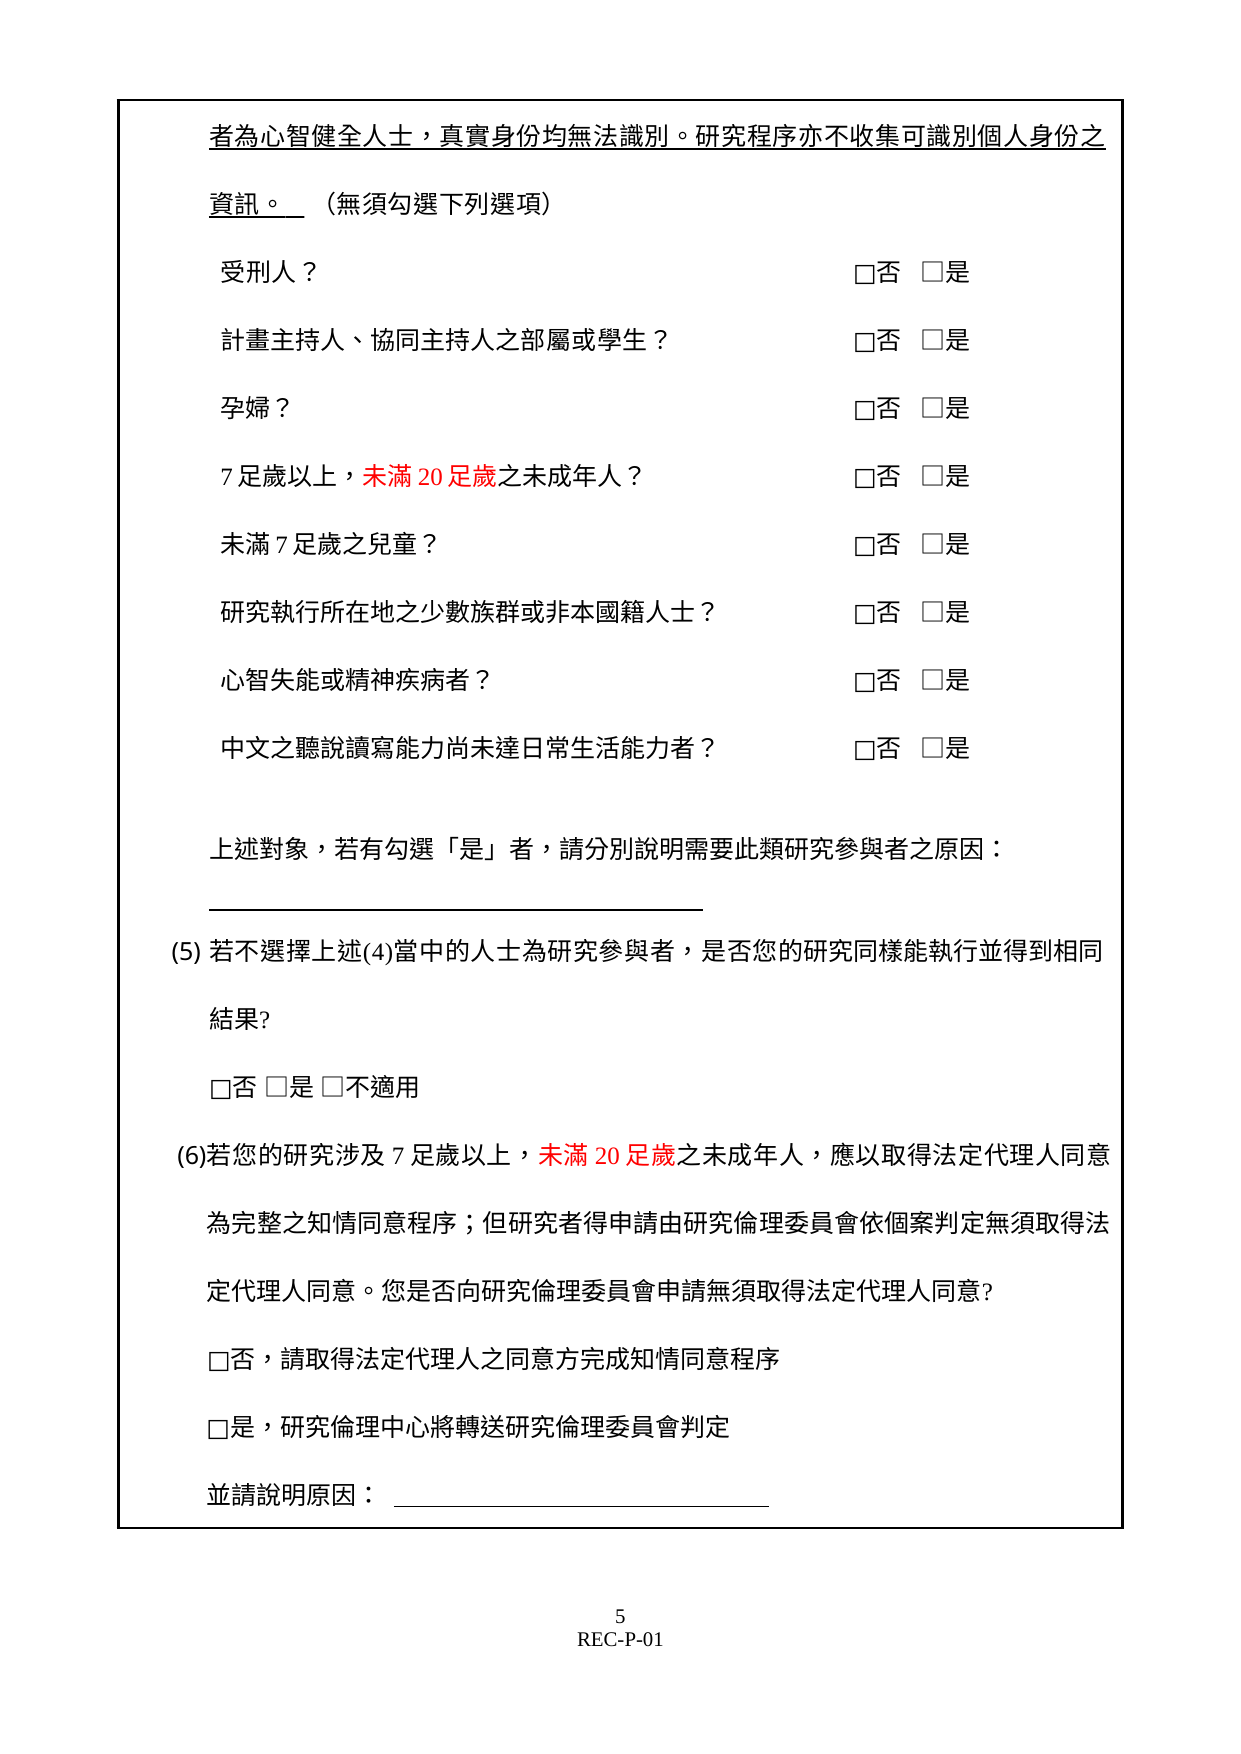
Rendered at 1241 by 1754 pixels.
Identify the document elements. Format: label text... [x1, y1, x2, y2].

table_cell □否 □是 [842, 644, 1107, 712]
table_cell 孕婦？ [209, 373, 842, 441]
table_header 受刑人？ [209, 237, 842, 305]
table_cell □否 □是 [842, 712, 1107, 780]
table_cell □否 □是 [842, 373, 1107, 441]
table_cell 8.有關研究參與者的選取： 每位研究參與者預計之參與研究期間： 30分鐘 年齡範圍： 20 ~ 70 是否限定研究參與者之性別？█不拘 □限定男性 □限定女性 研究參與者是否涉及下列對象： █不適用，請說明： 本案經由研究案件發包平台徵求參與者，預設能登錄平台者為心智健全人士，真實身份均無法識別。研究程序亦不收集可識別個人身份之資訊。 （無須勾選下列選項） 上述對象，若有勾選「是」者，請分別說明需要此類研究參與者之原因： 若不選擇上述(4)當中的人士為研究參與者，是否您的研究同樣能執行並得到相同結果? □否 □是 □不適用 若您的研究涉及7足歲以上，未滿20足歲之未成年人，應以取得法定代理人同意為完整之知情同意程序；但研究者得申請由研究倫理委員會依個案判定無須取得法定代理人同意。您是否向研究倫理委員會申請無須取得法定代理人同意? □否，請取得法定代理人之同意方完成知情同意程序 □是，研究倫理中心將轉送研究倫理委員會判定 並請說明原因： █不適用，請說明： 同第4點，本案不需直接聯絡參與者。 是否以侵入性方式採集研究參與者之生物樣本？ █否 □是，請說明需要此類研究參與者之原因： 是否有其他研究參與者的選取條件：█否，□是 （涉及人類研究參與者之研究計畫，請隨本申請書附上「知情同意書」） [120, 101, 1121, 1527]
table_cell □否 □是 [842, 441, 1107, 508]
table_cell □否 □是 [842, 305, 1107, 373]
table_cell 未滿7足歲之兒童？ [209, 509, 842, 576]
table_cell □否 □是 [842, 576, 1107, 644]
table_cell 計畫主持人、協同主持人之部屬或學生？ [209, 305, 842, 373]
table_header □否 □是 [842, 237, 1107, 305]
table_cell 心智失能或精神疾病者？ [209, 644, 842, 712]
table_cell 研究執行所在地之少數族群或非本國籍人士？ [209, 576, 842, 644]
table_cell 中文之聽說讀寫能力尚未達日常生活能力者？ [209, 712, 842, 780]
table_cell □否 □是 [842, 509, 1107, 576]
table_cell 7足歲以上，未滿20足歲之未成年人？ [209, 441, 842, 508]
